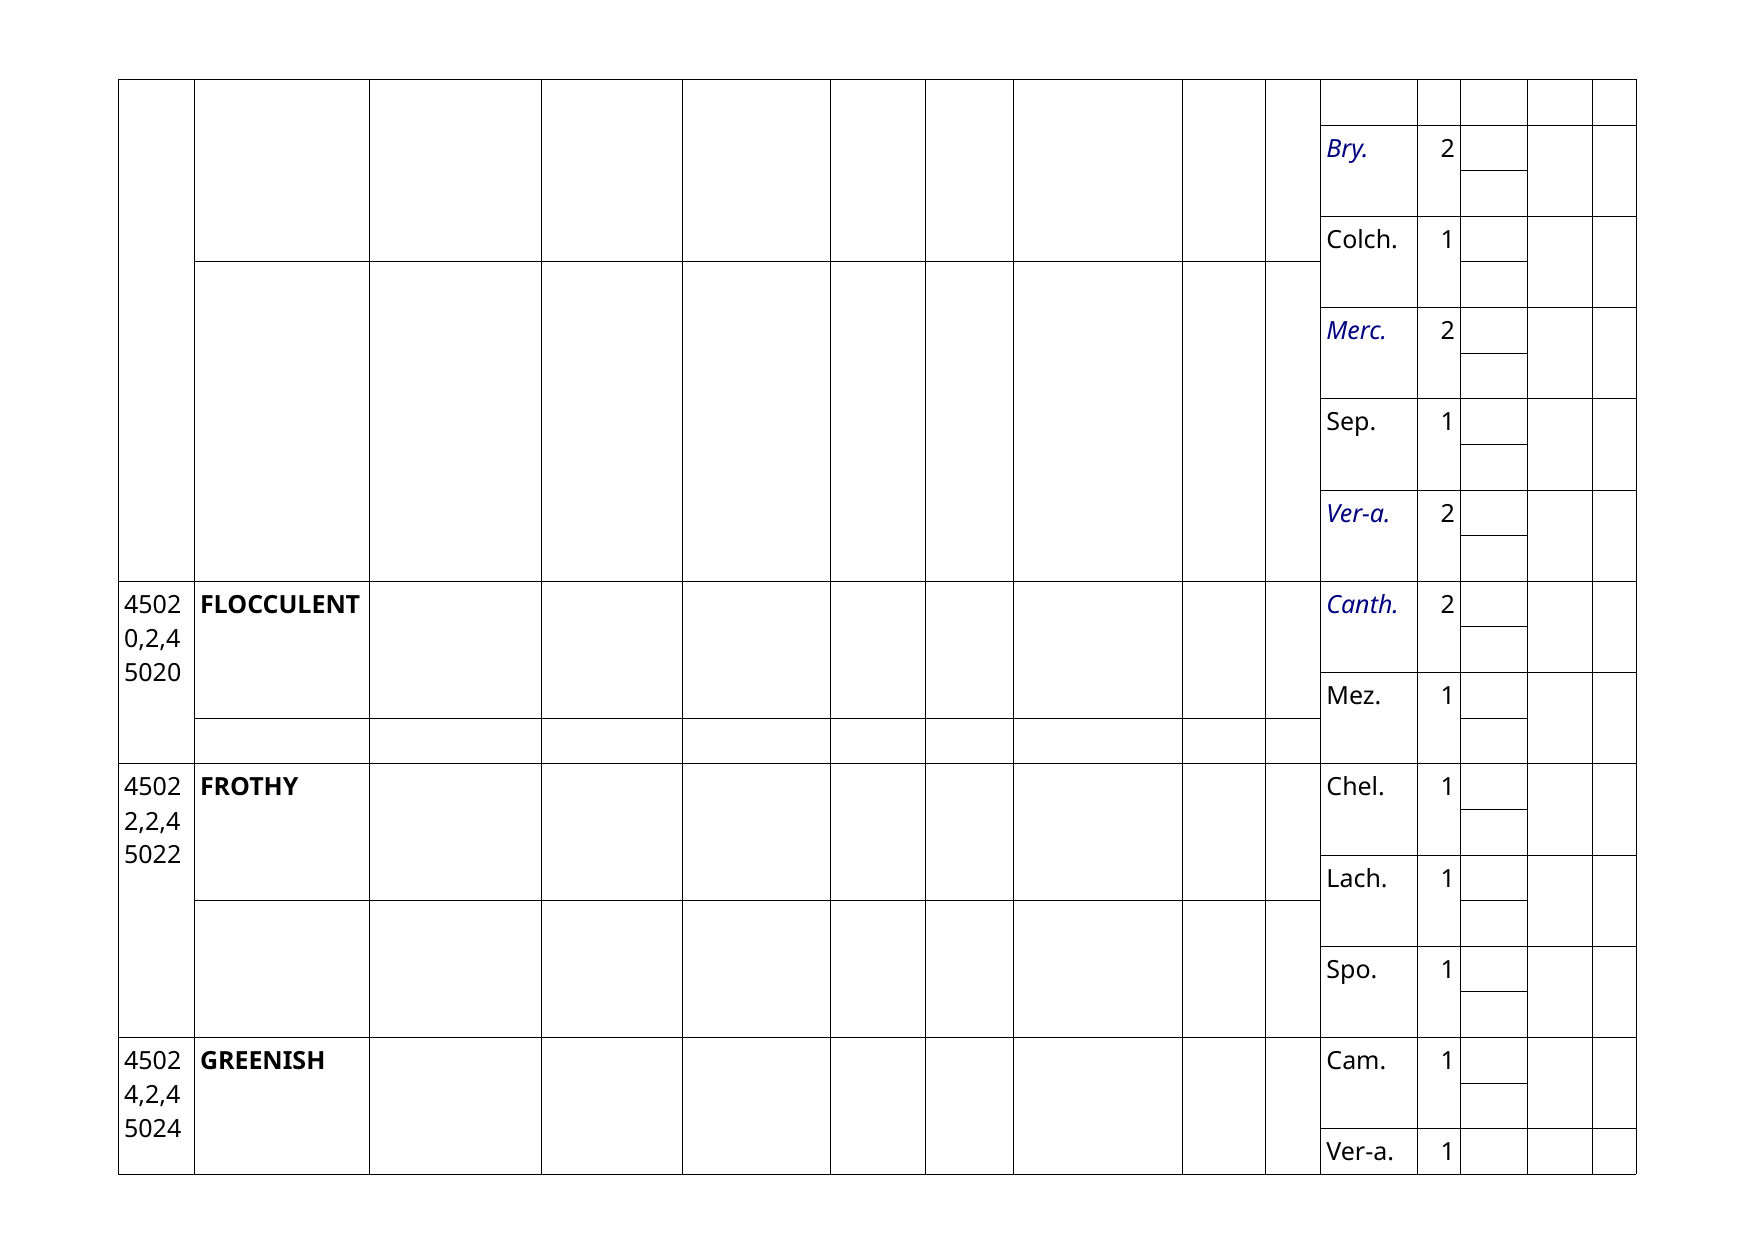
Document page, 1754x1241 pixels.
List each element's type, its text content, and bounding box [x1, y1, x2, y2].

table_cell [1183, 262, 1265, 581]
table_cell [831, 719, 925, 763]
table_cell 1 [1418, 856, 1460, 946]
table_cell [1593, 764, 1636, 854]
table_cell [1461, 901, 1527, 946]
table_cell [1528, 217, 1592, 307]
table_cell [1014, 764, 1182, 900]
table_cell [831, 80, 925, 261]
table_cell [1461, 536, 1527, 581]
table_cell [1461, 491, 1527, 535]
table_cell [195, 80, 369, 261]
table_cell [1461, 673, 1527, 718]
table_cell [1321, 80, 1417, 124]
table_cell [1593, 1038, 1636, 1128]
table_cell [1266, 764, 1320, 900]
table_cell [1593, 80, 1636, 124]
table_cell 1 [1418, 673, 1460, 763]
table_cell [683, 901, 830, 1037]
table_cell [1593, 491, 1636, 581]
table_cell [370, 1038, 541, 1174]
table_cell [831, 1038, 925, 1174]
table_cell [683, 1038, 830, 1174]
table_cell [1014, 262, 1182, 581]
table_cell Mez. [1321, 673, 1417, 763]
table_cell [542, 764, 682, 900]
table_cell [1266, 582, 1320, 718]
table_cell [1266, 80, 1320, 261]
table_cell Canth. [1321, 582, 1417, 672]
table_cell [195, 262, 369, 581]
table_cell [1528, 673, 1592, 763]
table_cell 1 [1418, 947, 1460, 1037]
table_cell [926, 719, 1013, 763]
table_cell [831, 262, 925, 581]
table_cell [1593, 217, 1636, 307]
table_cell 2 [1418, 582, 1460, 672]
table_cell 45022,2,45022 [119, 764, 194, 1037]
table_cell Ver-a. [1321, 491, 1417, 581]
table_cell [1461, 1129, 1527, 1174]
table_cell [1461, 171, 1527, 216]
table_cell [831, 901, 925, 1037]
table_cell [1593, 399, 1636, 489]
table_cell [926, 80, 1013, 261]
table_cell [1528, 491, 1592, 581]
table_cell [370, 764, 541, 900]
table_cell [542, 719, 682, 763]
table_cell [1461, 354, 1527, 398]
table_cell Lach. [1321, 856, 1417, 946]
table_cell 1 [1418, 1038, 1460, 1128]
table_cell [1014, 80, 1182, 261]
table_cell [542, 80, 682, 261]
table_cell [119, 80, 194, 581]
table_cell [370, 582, 541, 718]
table_cell 1 [1418, 217, 1460, 307]
table_cell [926, 764, 1013, 900]
table_cell [1461, 399, 1527, 444]
table_cell [683, 764, 830, 900]
table_cell [1461, 262, 1527, 307]
table_cell [370, 262, 541, 581]
table_cell [370, 80, 541, 261]
table_cell [1014, 901, 1182, 1037]
table_cell [1461, 80, 1527, 124]
table_cell [1183, 582, 1265, 718]
table_cell [1183, 764, 1265, 900]
table_cell [831, 764, 925, 900]
table_cell [831, 582, 925, 718]
table_cell [1183, 901, 1265, 1037]
table_cell [1461, 217, 1527, 261]
table_cell [1461, 445, 1527, 489]
table_cell [542, 901, 682, 1037]
table_cell [1183, 80, 1265, 261]
table_cell [683, 719, 830, 763]
table_cell [1528, 1129, 1592, 1174]
table_cell Merc. [1321, 308, 1417, 398]
table_cell [683, 262, 830, 581]
table_cell [1528, 764, 1592, 854]
table_cell [1528, 947, 1592, 1037]
table_cell 1 [1418, 399, 1460, 489]
table_cell [1461, 582, 1527, 626]
table_cell [683, 80, 830, 261]
table_cell [1528, 308, 1592, 398]
table_cell [370, 901, 541, 1037]
table_cell Bry. [1321, 126, 1417, 216]
table_cell greenish [195, 1038, 369, 1174]
table_cell [1461, 856, 1527, 900]
table_cell [1266, 719, 1320, 763]
table_cell [542, 262, 682, 581]
table_cell [542, 1038, 682, 1174]
table_cell [1528, 1038, 1592, 1128]
table_cell [370, 719, 541, 763]
table_cell [1593, 1129, 1636, 1174]
table_cell [1528, 399, 1592, 489]
table_cell [926, 582, 1013, 718]
table_cell 1 [1418, 764, 1460, 854]
table_cell [195, 719, 369, 763]
table_cell [1183, 719, 1265, 763]
table_cell [1593, 673, 1636, 763]
table_cell [1014, 719, 1182, 763]
table_cell [1461, 810, 1527, 854]
table_cell [1593, 582, 1636, 672]
table_cell [1183, 1038, 1265, 1174]
table_cell [1014, 1038, 1182, 1174]
table_cell [1461, 627, 1527, 672]
table_cell [683, 582, 830, 718]
table_cell 1 [1418, 1129, 1460, 1174]
table_cell [1528, 856, 1592, 946]
table_cell [1461, 1038, 1527, 1083]
table_cell Cam. [1321, 1038, 1417, 1128]
table_cell [1461, 947, 1527, 991]
table_cell [1528, 126, 1592, 216]
table_cell Spo. [1321, 947, 1417, 1037]
table_cell [1014, 582, 1182, 718]
table_cell [195, 901, 369, 1037]
table_cell [1461, 308, 1527, 353]
table_cell [926, 901, 1013, 1037]
table_cell 2 [1418, 491, 1460, 581]
table_cell [1593, 856, 1636, 946]
table_cell [1593, 126, 1636, 216]
table_cell Colch. [1321, 217, 1417, 307]
table_cell Ver-a. [1321, 1129, 1417, 1174]
table_cell [1593, 947, 1636, 1037]
table_cell [1461, 764, 1527, 809]
table_cell [1418, 80, 1460, 124]
table_cell [1266, 1038, 1320, 1174]
table_cell [1593, 308, 1636, 398]
table_cell 2 [1418, 308, 1460, 398]
table_cell [1461, 719, 1527, 763]
table_cell 45024,2,45024 [119, 1038, 194, 1174]
table_cell [1528, 582, 1592, 672]
table_cell Sep. [1321, 399, 1417, 489]
table_cell 45020,2,45020 [119, 582, 194, 763]
table_cell [1528, 80, 1592, 124]
table_cell [1461, 992, 1527, 1037]
table_cell 2 [1418, 126, 1460, 216]
table_cell [926, 1038, 1013, 1174]
table_cell Chel. [1321, 764, 1417, 854]
table_cell [1266, 262, 1320, 581]
table_cell frothy [195, 764, 369, 900]
table_cell [1266, 901, 1320, 1037]
table_cell [542, 582, 682, 718]
table_cell [926, 262, 1013, 581]
table_cell [1461, 1084, 1527, 1128]
table_cell flocculent [195, 582, 369, 718]
table_cell [1461, 126, 1527, 170]
